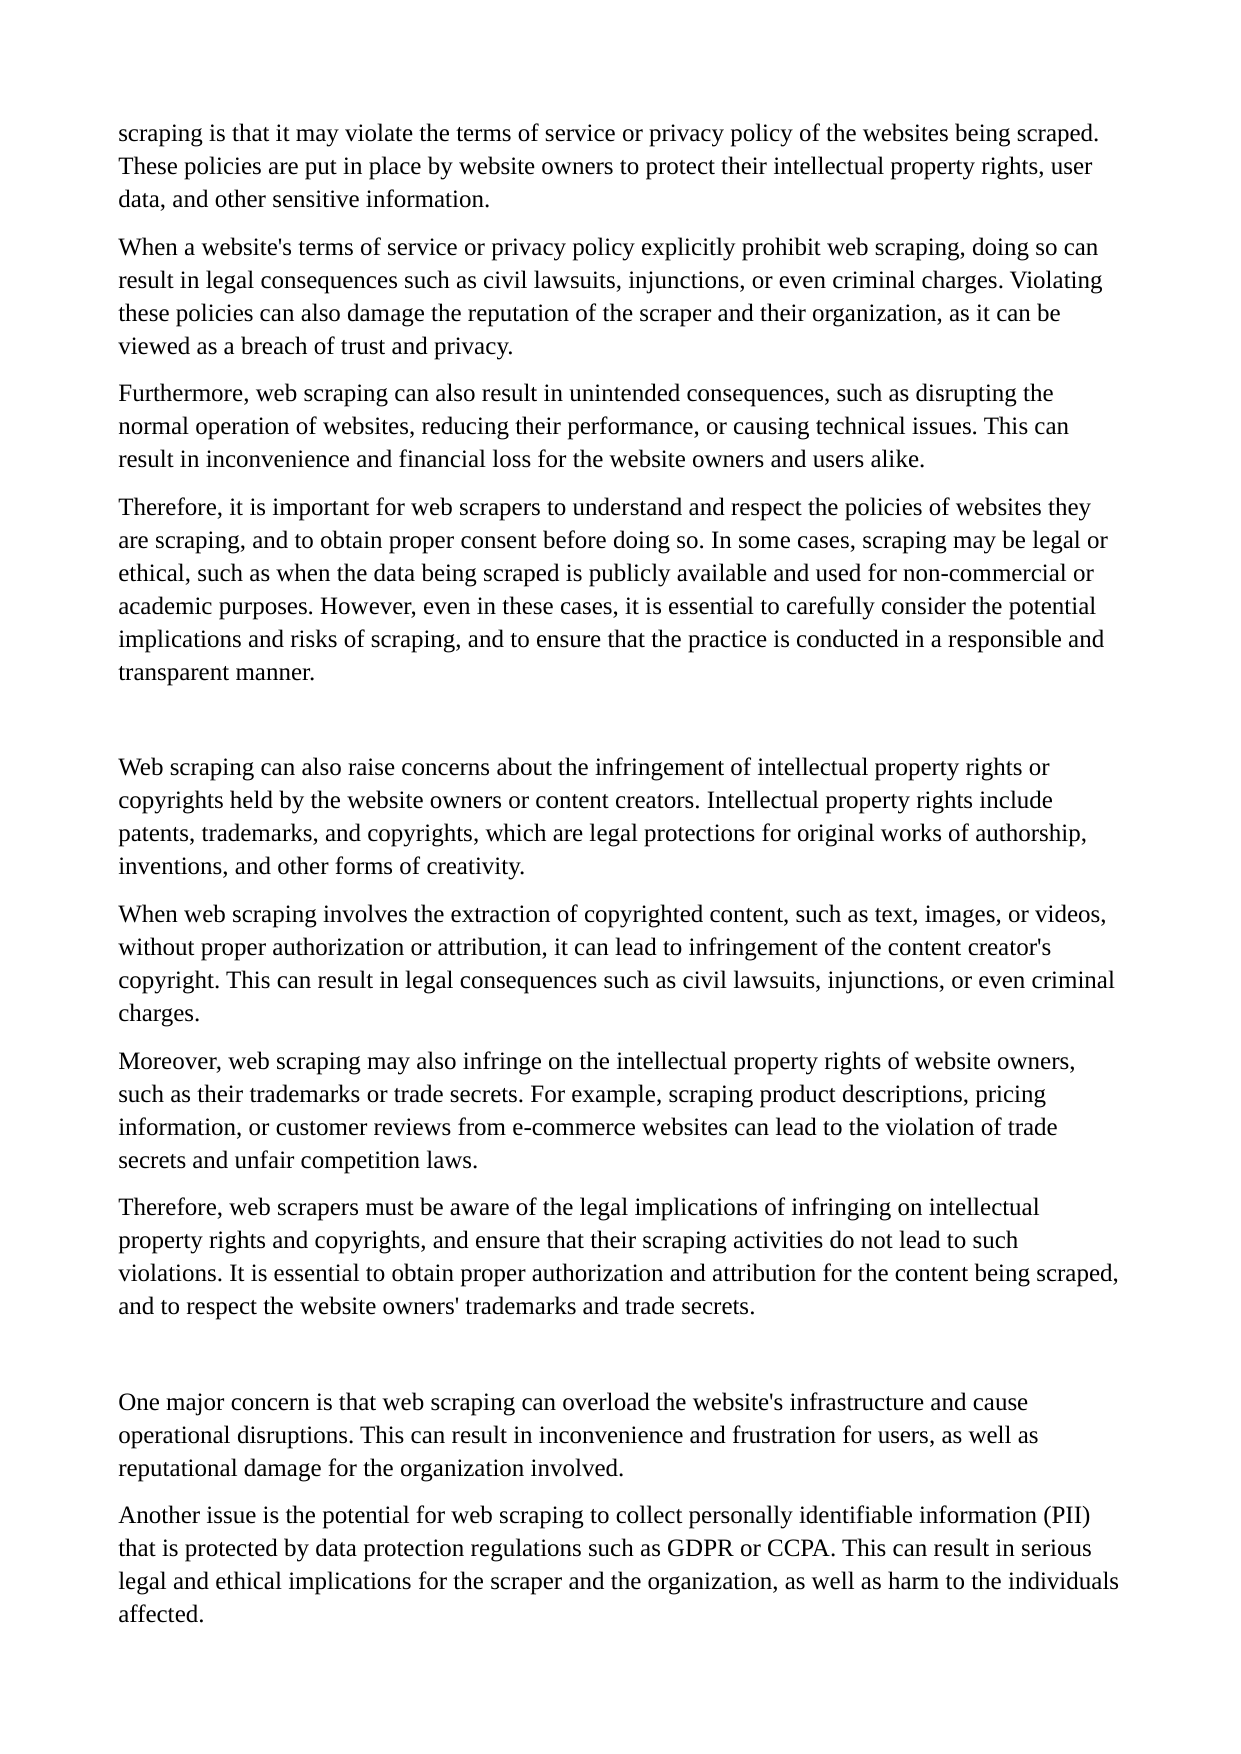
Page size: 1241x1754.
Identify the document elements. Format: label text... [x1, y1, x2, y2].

text One major concern is that web scraping can overload the website's infrastructure and cause operational disruptions. This can result in inconvenience and frustration for users, as well as reputational damage for the organization involved. [118, 1387, 1122, 1481]
text When a website's terms of service or privacy policy explicitly prohibit web scraping, doing so can result in legal consequences such as civil lawsuits, injunctions, or even criminal charges. Violating these policies can also damage the reputation of the scraper and their organization, as it can be viewed as a breach of trust and privacy. [118, 232, 1122, 359]
text When web scraping involves the extraction of copyrighted content, such as text, images, or videos, without proper authorization or attribution, it can lead to infringement of the content creator's copyright. This can result in legal consequences such as civil lawsuits, injunctions, or even criminal charges. [118, 899, 1122, 1027]
text Another issue is the potential for web scraping to collect personally identifiable information (PII) that is protected by data protection regulations such as GDPR or CCPA. This can result in serious legal and ethical implications for the scraper and the organization, as well as harm to the individuals affected. [118, 1500, 1122, 1628]
text Therefore, it is important for web scrapers to understand and respect the policies of websites they are scraping, and to obtain proper consent before doing so. In some cases, scraping may be legal or ethical, such as when the data being scraped is publicly available and used for non-commercial or academic purposes. However, even in these cases, it is essential to carefully consider the potential implications and risks of scraping, and to ensure that the practice is conducted in a responsible and transparent manner. [118, 492, 1122, 686]
text scraping is that it may violate the terms of service or privacy policy of the websites being scraped. These policies are put in place by website owners to protect their intellectual property rights, user data, and other sensitive information. [118, 118, 1122, 213]
text Moreover, web scraping may also infringe on the intellectual property rights of website owners, such as their trademarks or trade secrets. For example, scraping product descriptions, pricing information, or customer reviews from e-commerce websites can lead to the violation of trade secrets and unfair competition laws. [118, 1046, 1122, 1173]
text Furthermore, web scraping can also result in unintended consequences, such as disrupting the normal operation of websites, reducing their performance, or causing technical issues. This can result in inconvenience and financial loss for the website owners and users alike. [118, 378, 1122, 473]
text Therefore, web scrapers must be aware of the legal implications of infringing on intellectual property rights and copyrights, and ensure that their scraping activities do not lead to such violations. It is essential to obtain proper authorization and attribution for the content being scraped, and to respect the website owners' trademarks and trade secrets. [118, 1192, 1122, 1320]
text Web scraping can also raise concerns about the infringement of intellectual property rights or copyrights held by the website owners or content creators. Intellectual property rights include patents, trademarks, and copyrights, which are legal protections for original works of authorship, inventions, and other forms of creativity. [118, 752, 1122, 880]
